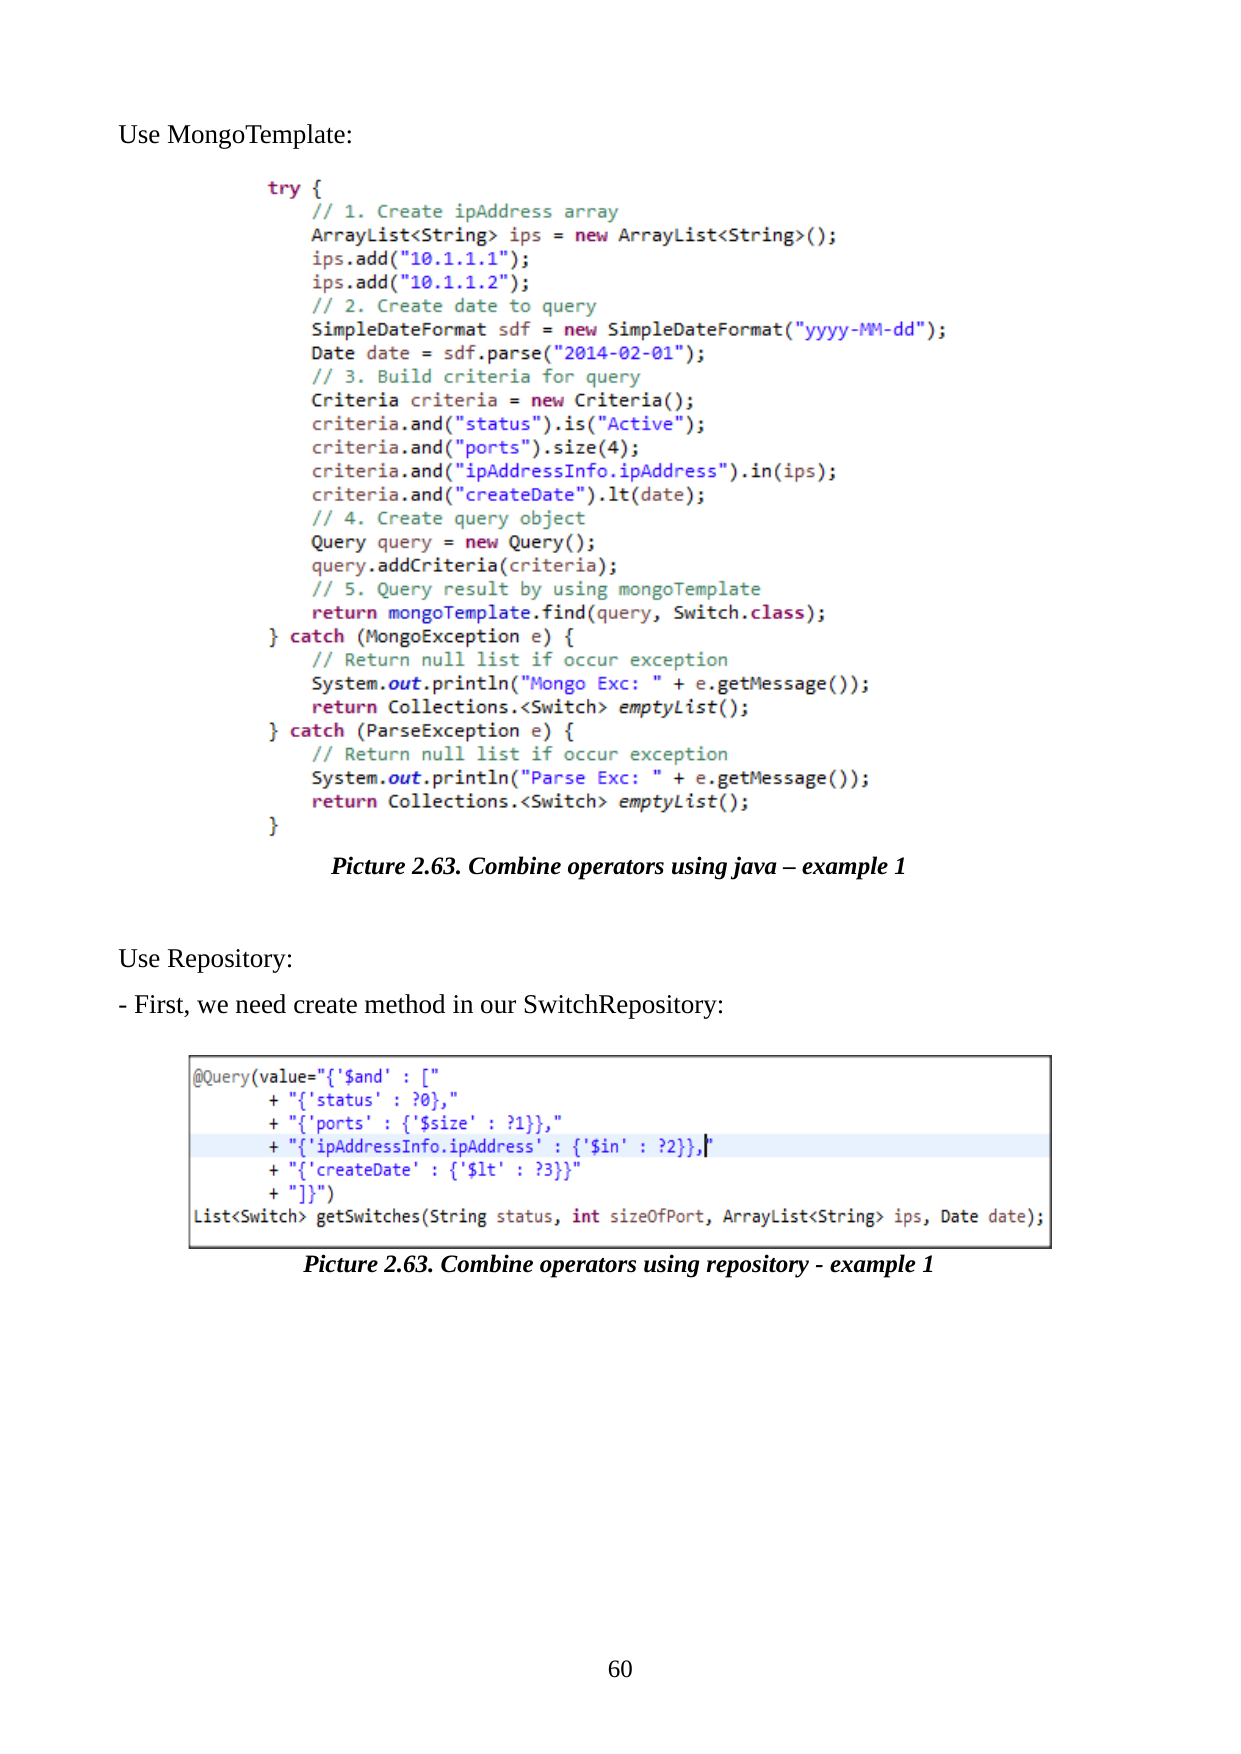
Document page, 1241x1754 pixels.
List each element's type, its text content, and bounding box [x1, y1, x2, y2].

text Use Repository: [118, 942, 1122, 973]
text - First, we need create method in our SwitchRepository: [118, 988, 1122, 1020]
picture [188, 1055, 1052, 1249]
text Use MongoTemplate: [118, 118, 1122, 149]
text Picture 2.63. Combine operators using java – example 1 [258, 851, 983, 880]
text Picture 2.63. Combine operators using repository - example 1 [188, 1249, 1052, 1278]
